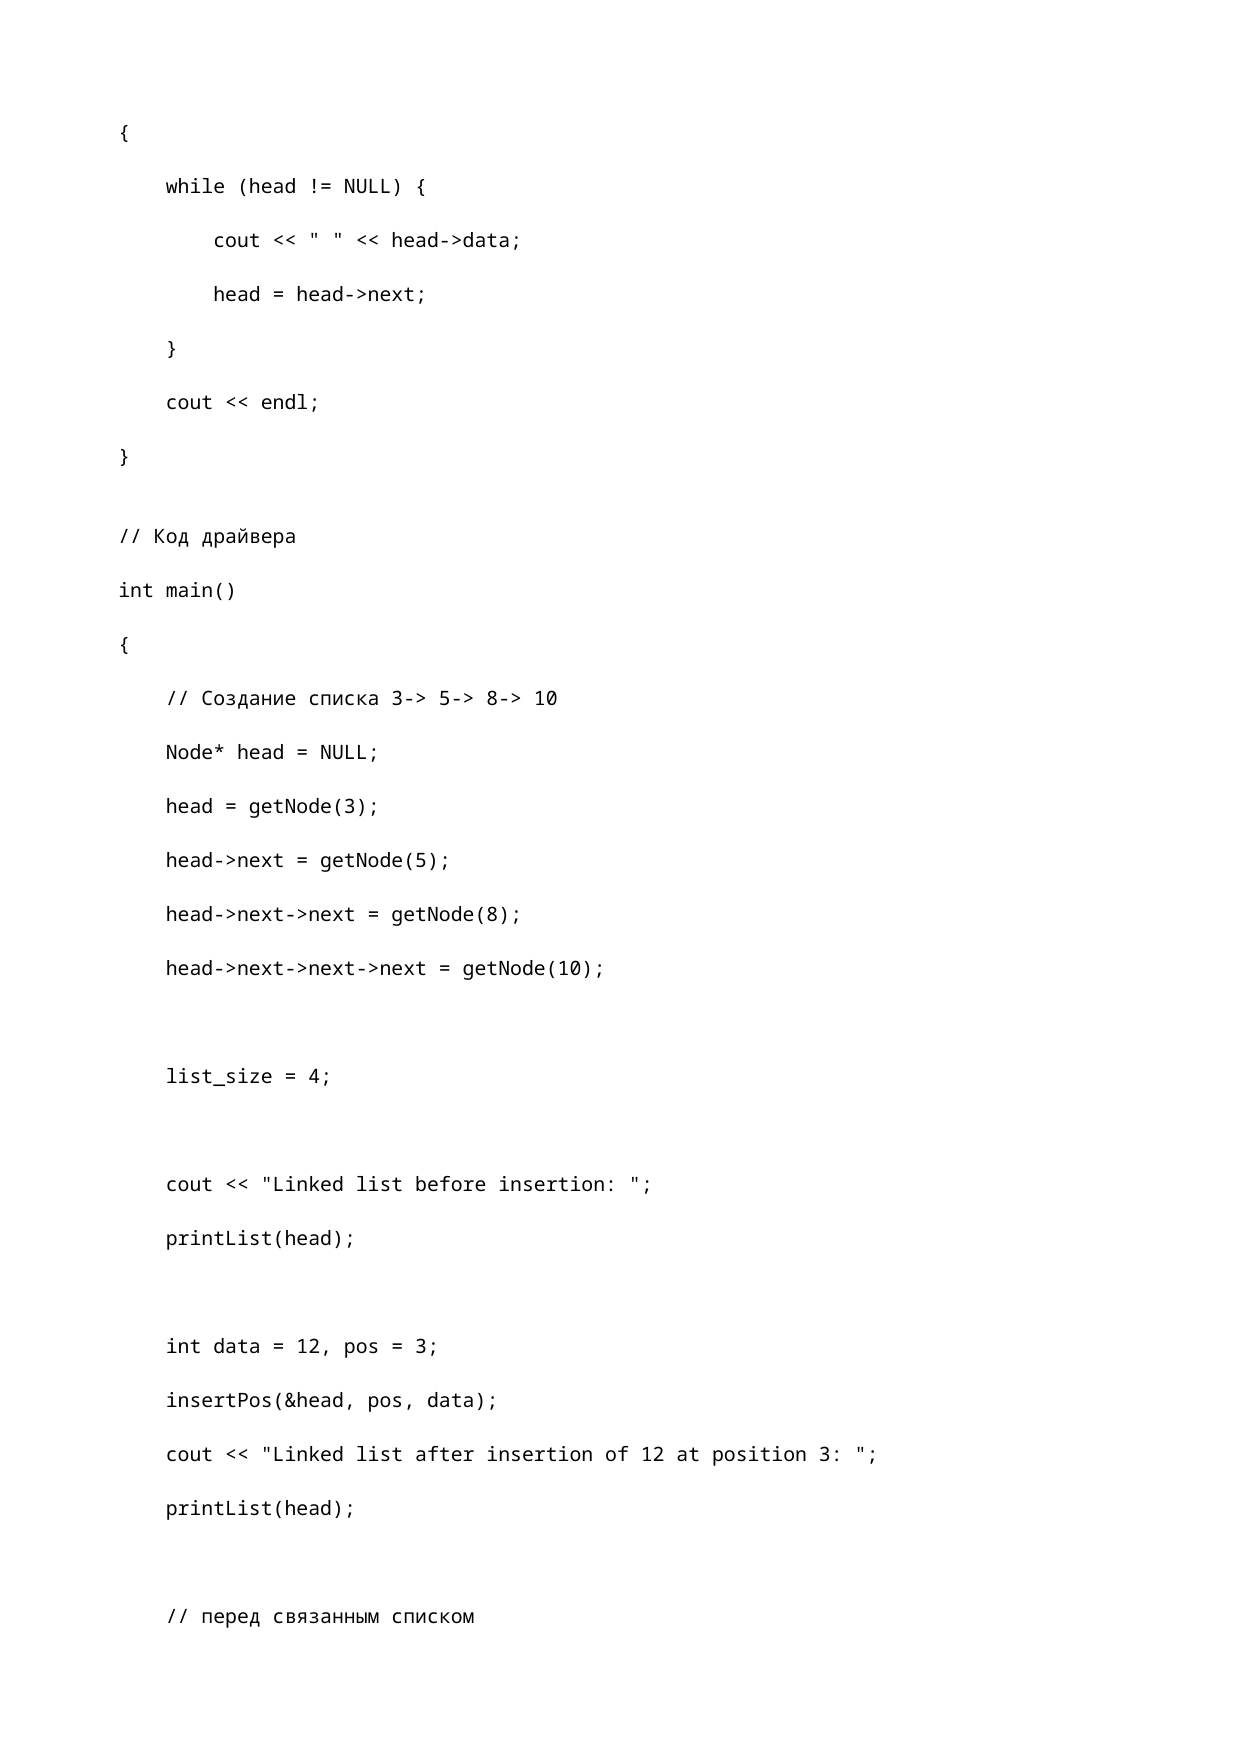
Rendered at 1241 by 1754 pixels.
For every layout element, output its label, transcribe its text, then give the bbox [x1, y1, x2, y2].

text head->next = getNode(5); [118, 847, 1122, 873]
text head->next->next = getNode(8); [118, 901, 1122, 927]
text { [118, 118, 1122, 145]
text { [118, 631, 1122, 658]
text cout << endl; [118, 388, 1122, 415]
text int main() [118, 577, 1122, 604]
text } [118, 442, 1122, 469]
text head->next->next->next = getNode(10); [118, 954, 1122, 981]
text } [118, 334, 1122, 361]
text cout << "Linked list before insertion: "; [118, 1170, 1122, 1197]
text printList(head); [118, 1224, 1122, 1251]
text int data = 12, pos = 3; [118, 1332, 1122, 1359]
text head = getNode(3); [118, 793, 1122, 819]
text Node* head = NULL; [118, 739, 1122, 766]
text insertPos(&head, pos, data); [118, 1386, 1122, 1413]
text head = head->next; [118, 280, 1122, 307]
text // перед связанным списком [118, 1602, 1122, 1629]
text while (head != NULL) { [118, 172, 1122, 199]
text cout << "Linked list after insertion of 12 at position 3: "; [118, 1440, 1122, 1467]
text cout << " " << head->data; [118, 226, 1122, 253]
text // Код драйвера [118, 523, 1122, 550]
text printList(head); [118, 1494, 1122, 1521]
text // Создание списка 3-> 5-> 8-> 10 [118, 685, 1122, 712]
text list_size = 4; [118, 1062, 1122, 1089]
